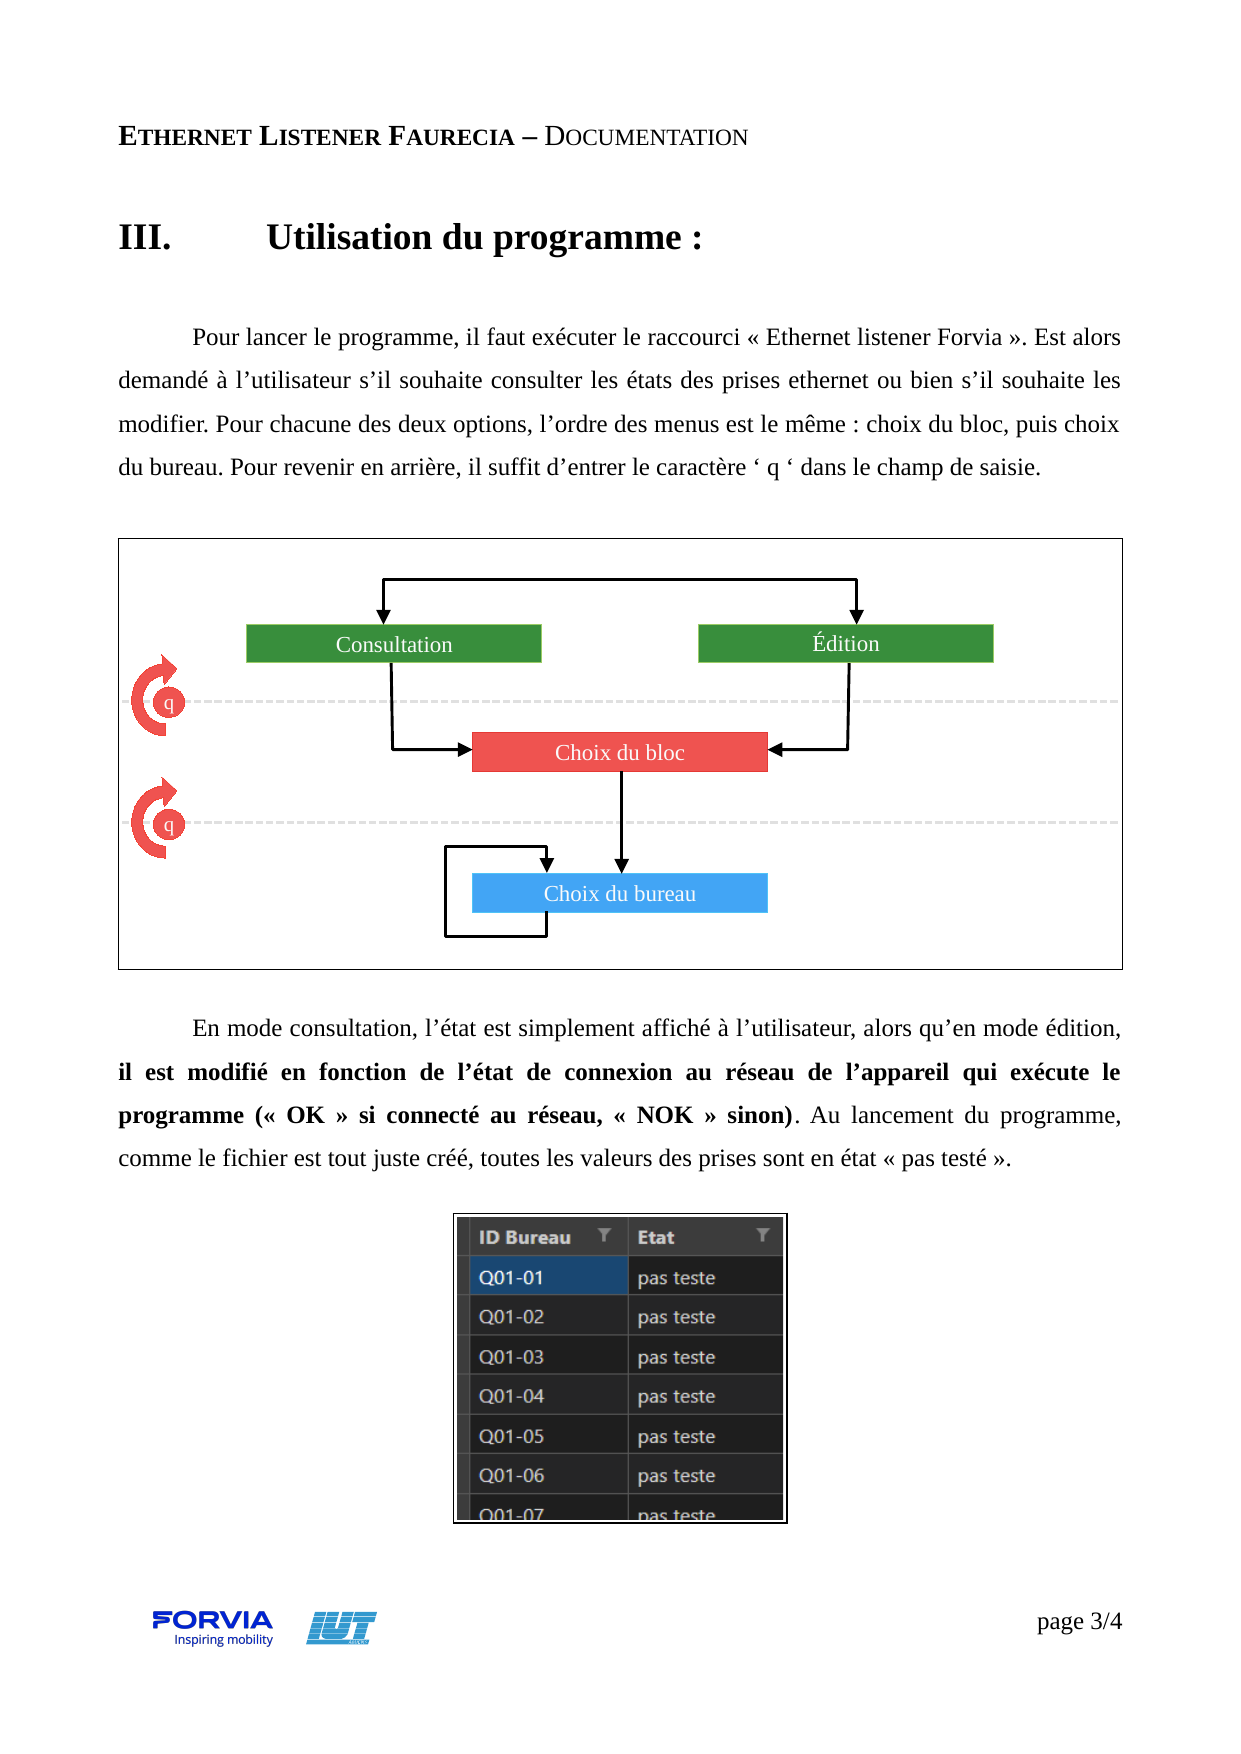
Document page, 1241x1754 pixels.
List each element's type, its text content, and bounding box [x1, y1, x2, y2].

picture [136, 1594, 290, 1661]
picture [457, 1217, 784, 1520]
text En mode consultation, l’état est simplement affiché à l’utilisateur, alors qu’en mode édition, il est modifié en fonction de l’état de connexion au réseau de l’appareil qui exécute le programme (« OK » si connecté au réseau, « NOK » sinon). Au lancement du programme, comme le fichier est tout juste créé, toutes les valeurs des prises sont en état « pas testé ». [118, 1013, 1122, 1172]
table_header [119, 539, 1122, 969]
text III. Utilisation du programme : [118, 215, 1122, 258]
text Pour lancer le programme, il faut exécuter le raccourci « Ethernet listener Forvia ». Est alors demandé à l’utilisateur s’il souhaite consulter les états des prises ethernet ou bien s’il souhaite les modifier. Pour chacune des deux options, l’ordre des menus est le même : choix du bloc, puis choix du bureau. Pour revenir en arrière, il suffit d’entrer le caractère ‘ q ‘ dans le champ de saisie. [118, 322, 1122, 481]
